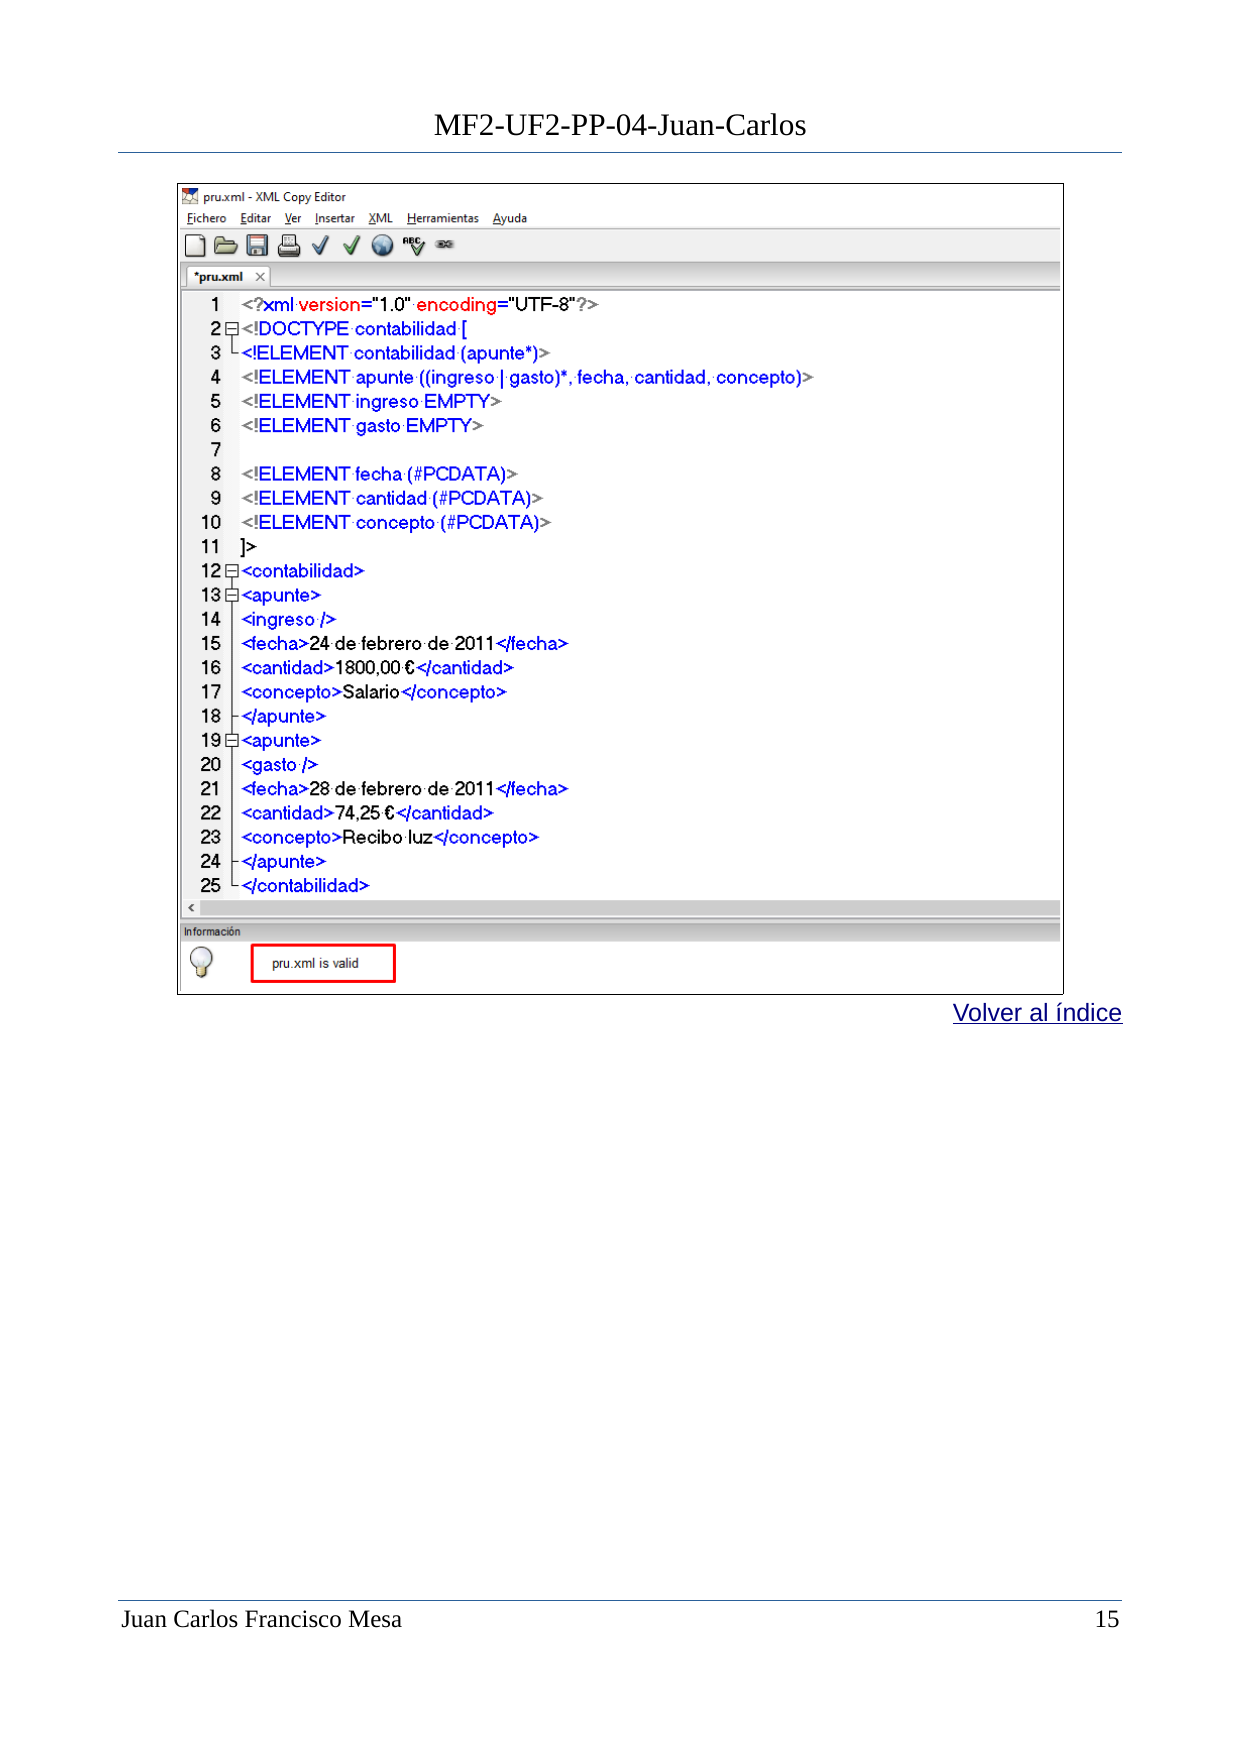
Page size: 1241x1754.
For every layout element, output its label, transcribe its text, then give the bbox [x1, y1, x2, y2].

text Volver al índice [118, 183, 1122, 1027]
picture [180, 185, 1060, 991]
